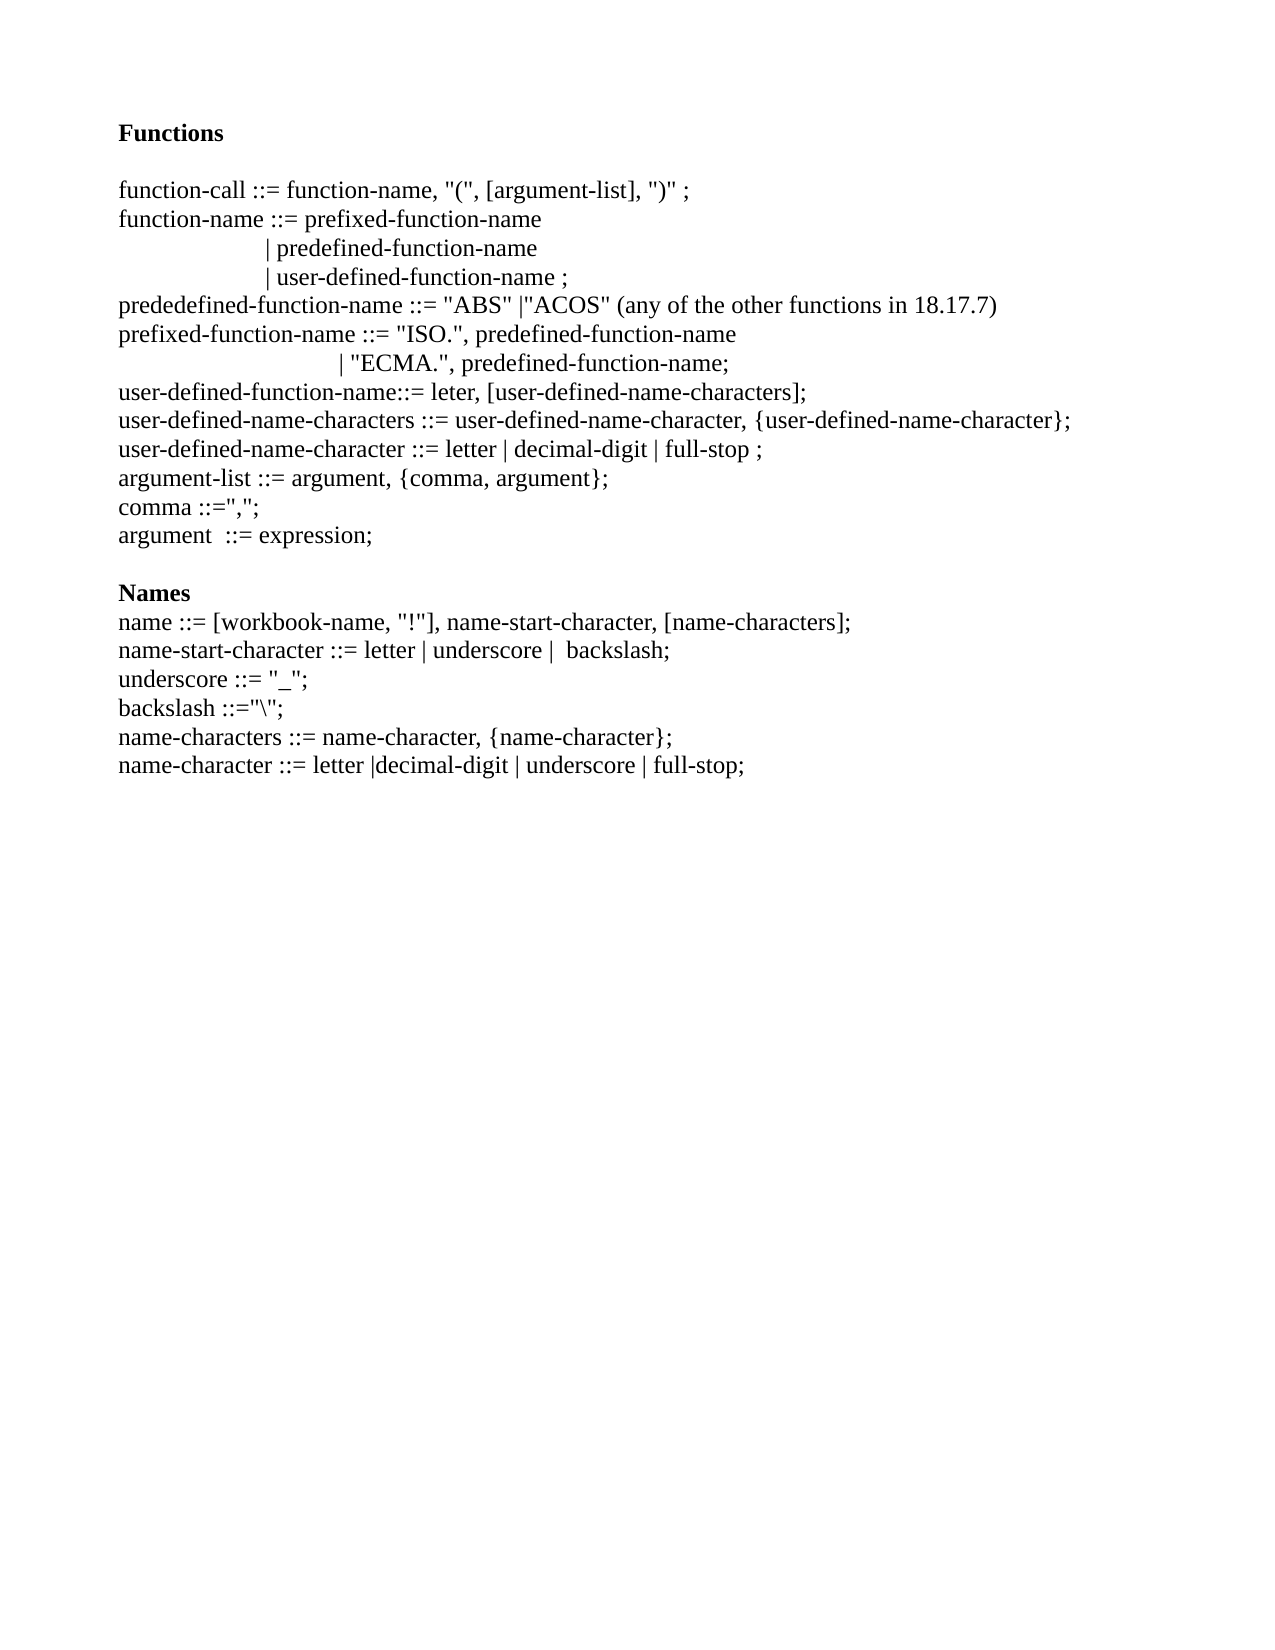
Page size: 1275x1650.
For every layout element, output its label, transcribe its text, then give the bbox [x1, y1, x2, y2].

text function-name ::= prefixed-function-name [118, 204, 1157, 233]
text name-characters ::= name-character, {name-character}; [118, 722, 1157, 751]
text name-start-character ::= letter | underscore | backslash; [118, 636, 1157, 664]
text | "ECMA.", predefined-function-name; [118, 348, 1157, 377]
text | predefined-function-name [118, 233, 1157, 262]
text argument-list ::= argument, {comma, argument}; [118, 463, 1157, 492]
text name-character ::= letter |decimal-digit | underscore | full-stop; [118, 751, 1157, 779]
text function-call ::= function-name, "(", [argument-list], ")" ; [118, 176, 1157, 204]
text prefixed-function-name ::= "ISO.", predefined-function-name [118, 319, 1157, 348]
text comma ::=","; [118, 492, 1157, 521]
text backslash ::="\"; [118, 693, 1157, 722]
text user-defined-name-characters ::= user-defined-name-character, {user-defined-name-character}; [118, 406, 1157, 434]
text underscore ::= "_"; [118, 664, 1157, 693]
text Names [118, 578, 1157, 607]
text Functions [118, 118, 1157, 147]
text name ::= [workbook-name, "!"], name-start-character, [name-characters]; [118, 607, 1157, 636]
text | user-defined-function-name ; [118, 262, 1157, 291]
text argument ::= expression; [118, 521, 1157, 549]
text prededefined-function-name ::= "ABS" |"ACOS" (any of the other functions in 18.17.7) [118, 291, 1157, 319]
text user-defined-function-name::= leter, [user-defined-name-characters]; [118, 377, 1157, 406]
text user-defined-name-character ::= letter | decimal-digit | full-stop ; [118, 434, 1157, 463]
